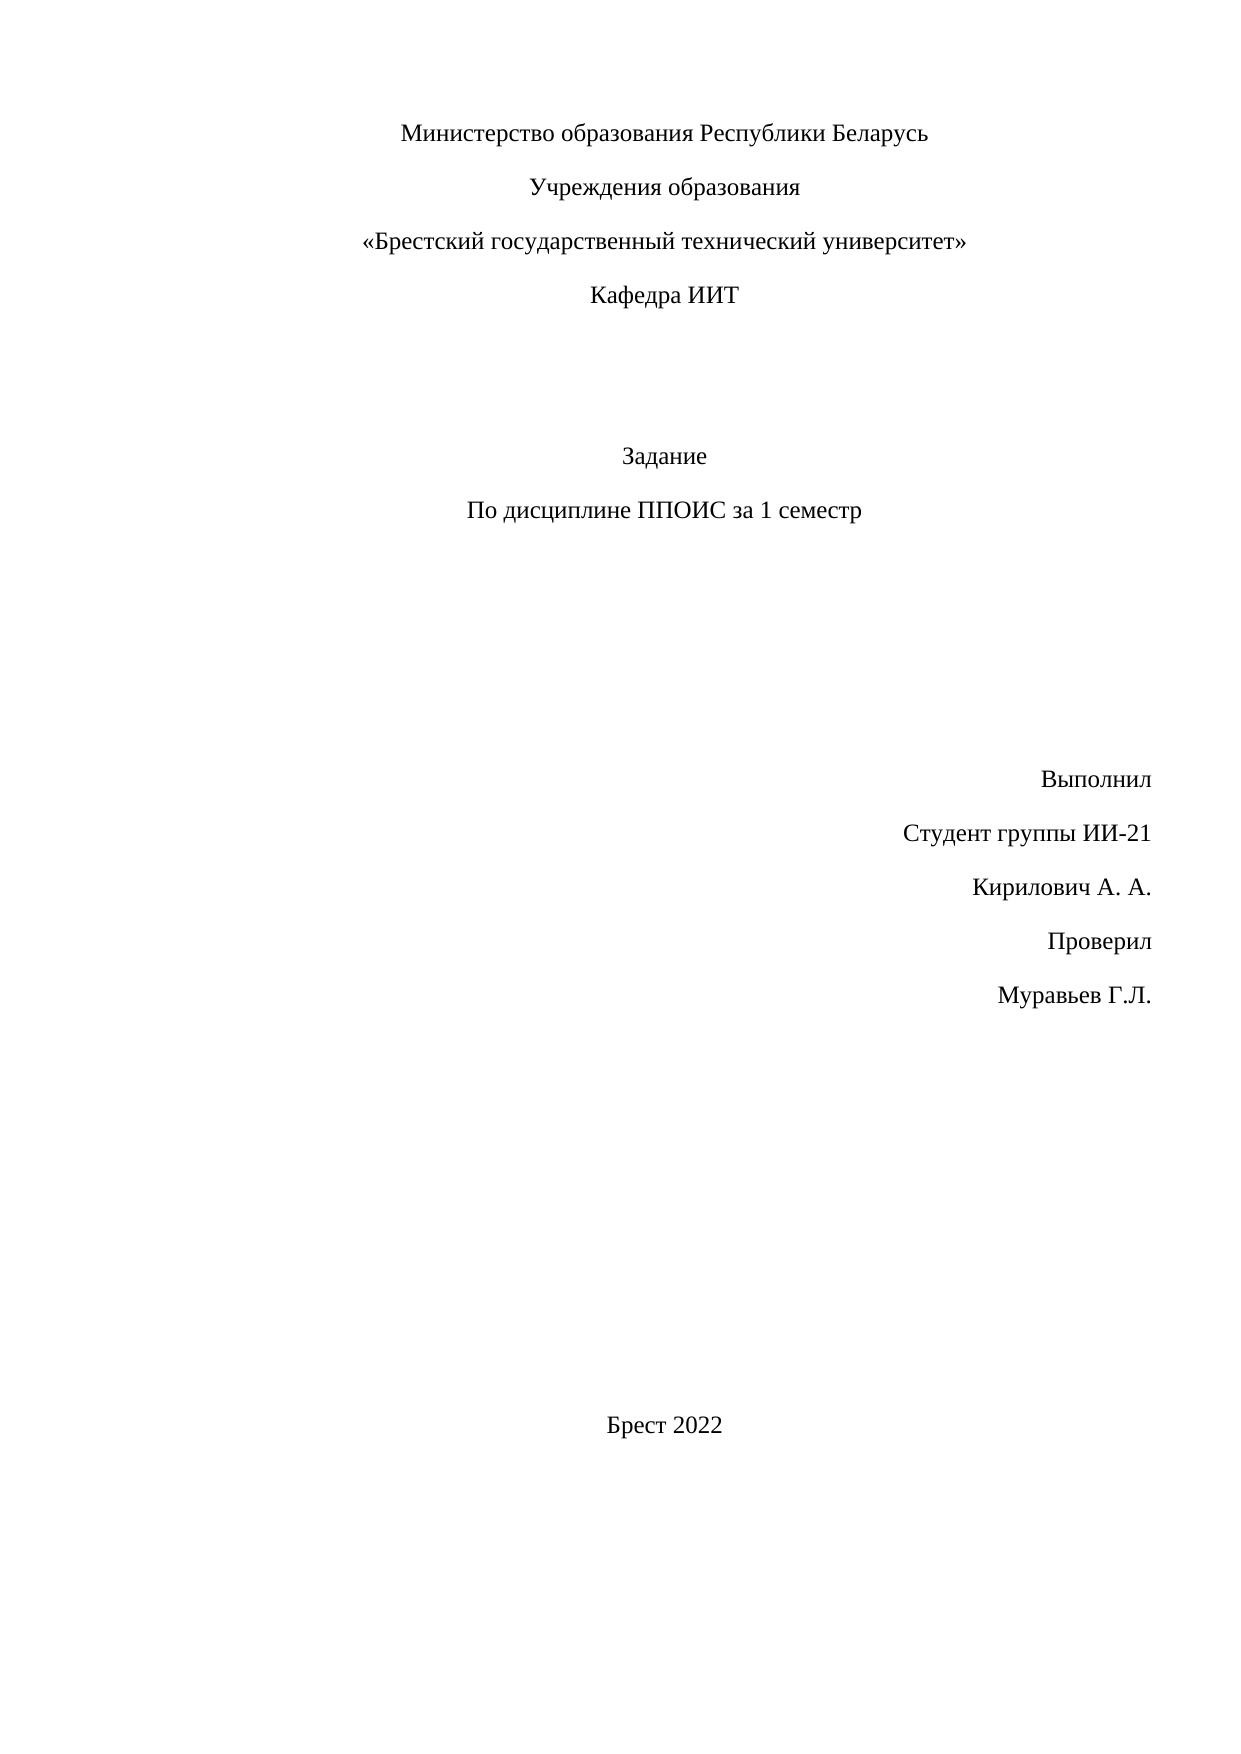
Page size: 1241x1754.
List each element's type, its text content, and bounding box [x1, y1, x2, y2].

text Муравьев Г.Л. [177, 980, 1152, 1008]
text Студент группы ИИ-21 [177, 818, 1152, 847]
text «Брестский государственный технический университет» [177, 226, 1152, 254]
text По дисциплине ППОИС за 1 семестр [177, 495, 1152, 524]
text Брест 2022 [177, 1411, 1152, 1439]
text Проверил [177, 926, 1152, 955]
text Министерство образования Республики Беларусь [177, 118, 1152, 147]
text Выполнил [177, 764, 1152, 793]
text Кафедра ИИТ [177, 280, 1152, 308]
text Задание [177, 441, 1152, 470]
text Учреждения образования [177, 172, 1152, 201]
text Кирилович А. А. [177, 872, 1152, 901]
